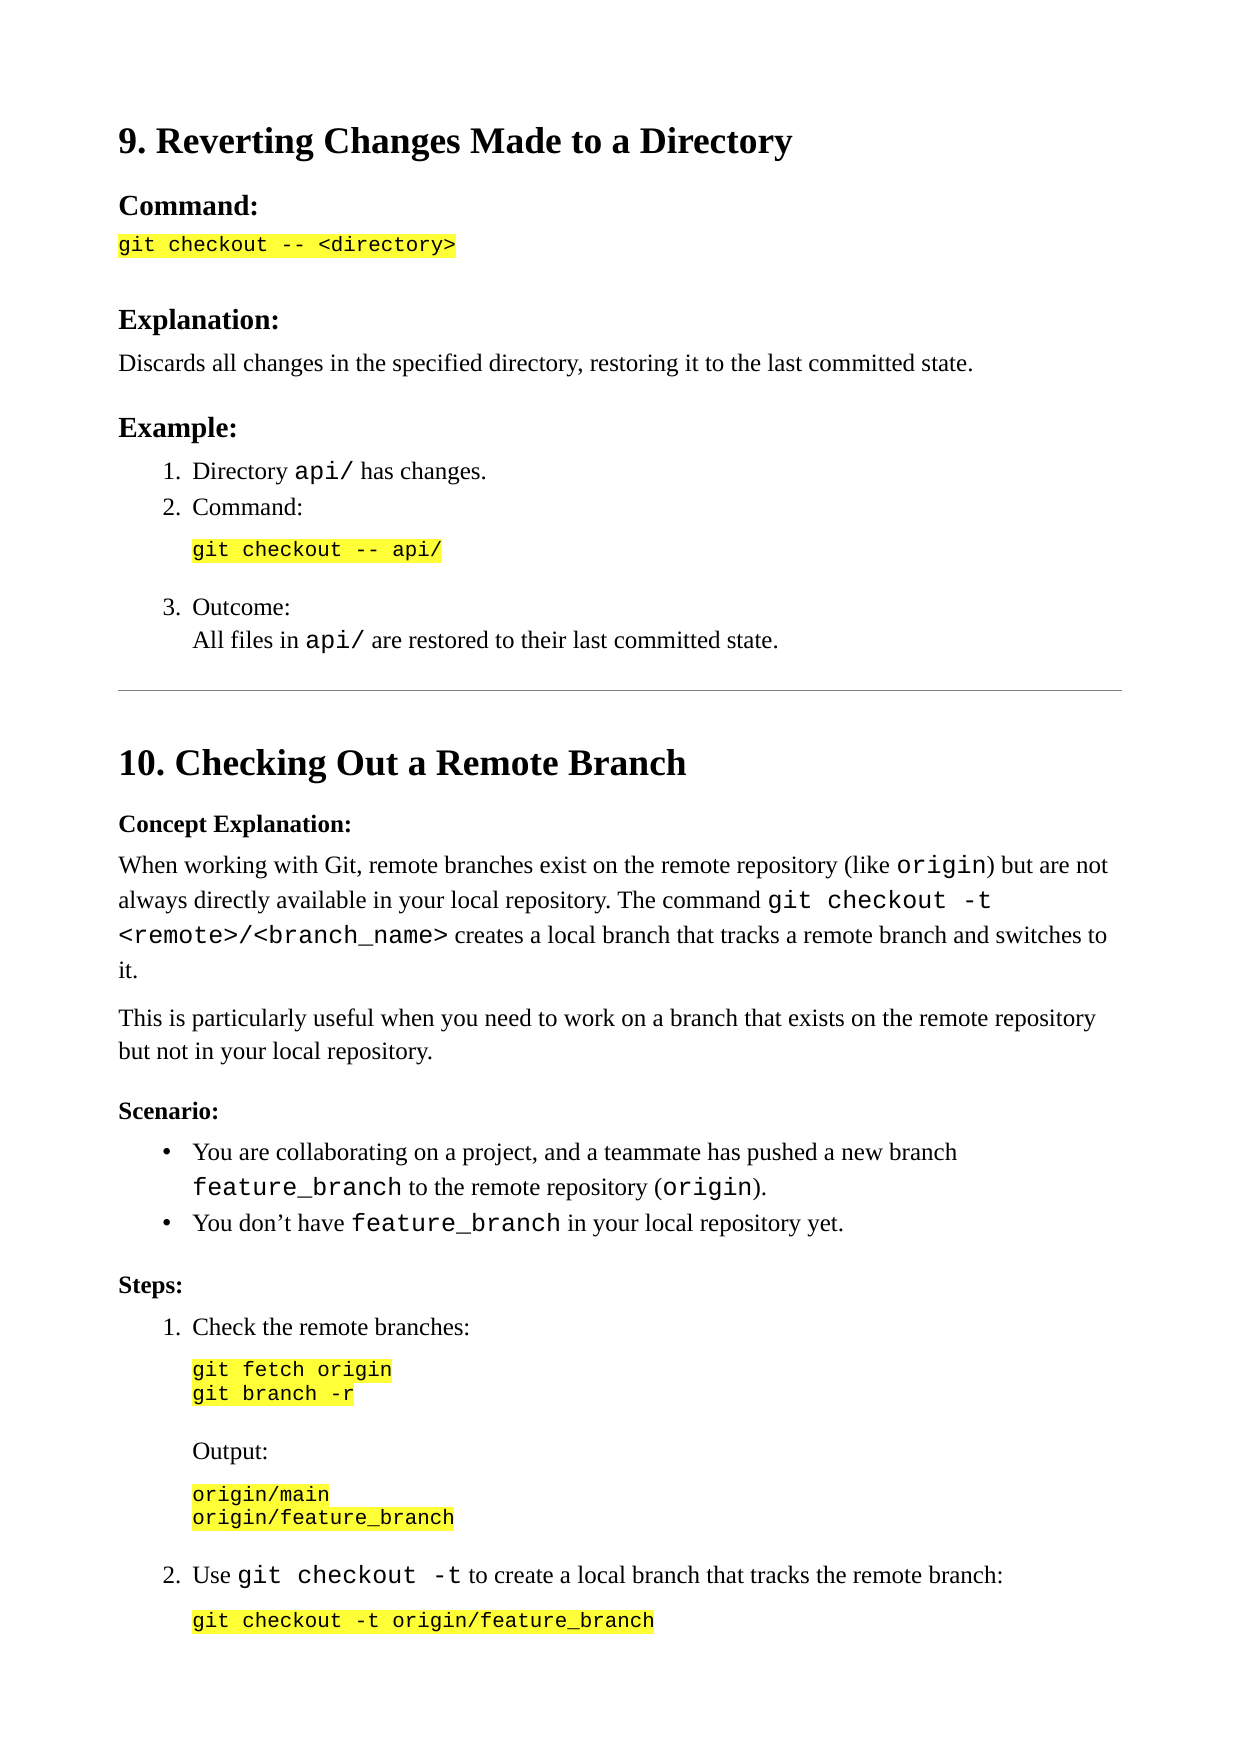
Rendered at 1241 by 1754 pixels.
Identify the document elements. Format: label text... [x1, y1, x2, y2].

list Use git checkout -t to create a local branch that tracks the remote branch: [162, 1560, 1122, 1591]
list Check the remote branches: [162, 1312, 1122, 1340]
list origin/feature_branch [162, 1507, 1122, 1531]
list git branch -r [162, 1383, 1122, 1406]
subtitle Example: [118, 410, 1122, 444]
subtitle Command: [118, 188, 1122, 222]
subtitle Explanation: [118, 302, 1122, 336]
list You are collaborating on a project, and a teammate has pushed a new branch feature_branch to the remote repository (origin). [162, 1137, 1122, 1203]
subtitle Concept Explanation: [118, 809, 1122, 837]
list You don’t have feature_branch in your local repository yet. [162, 1208, 1122, 1239]
text Discards all changes in the specified directory, restoring it to the last committed state. [118, 348, 1122, 377]
list Output: [162, 1436, 1122, 1465]
text This is particularly useful when you need to work on a branch that exists on the remote repository but not in your local repository. [118, 1003, 1122, 1065]
text git checkout -- <directory> [118, 234, 1122, 258]
subtitle 10. Checking Out a Remote Branch [118, 741, 1122, 784]
list Directory api/ has changes. [162, 456, 1122, 487]
list Command: [162, 492, 1122, 521]
list git checkout -- api/ [162, 539, 1122, 563]
text When working with Git, remote branches exist on the remote repository (like origin) but are not always directly available in your local repository. The command git checkout -t <remote>/<branch_name> creates a local branch that tracks a remote branch and switches to it. [118, 850, 1122, 984]
subtitle 9. Reverting Changes Made to a Directory [118, 118, 1122, 161]
list git fetch origin [162, 1359, 1122, 1383]
subtitle Scenario: [118, 1096, 1122, 1125]
list Outcome: All files in api/ are restored to their last committed state. [162, 592, 1122, 656]
subtitle Steps: [118, 1270, 1122, 1299]
list origin/main [162, 1483, 1122, 1507]
list git checkout -t origin/feature_branch [162, 1610, 1122, 1634]
